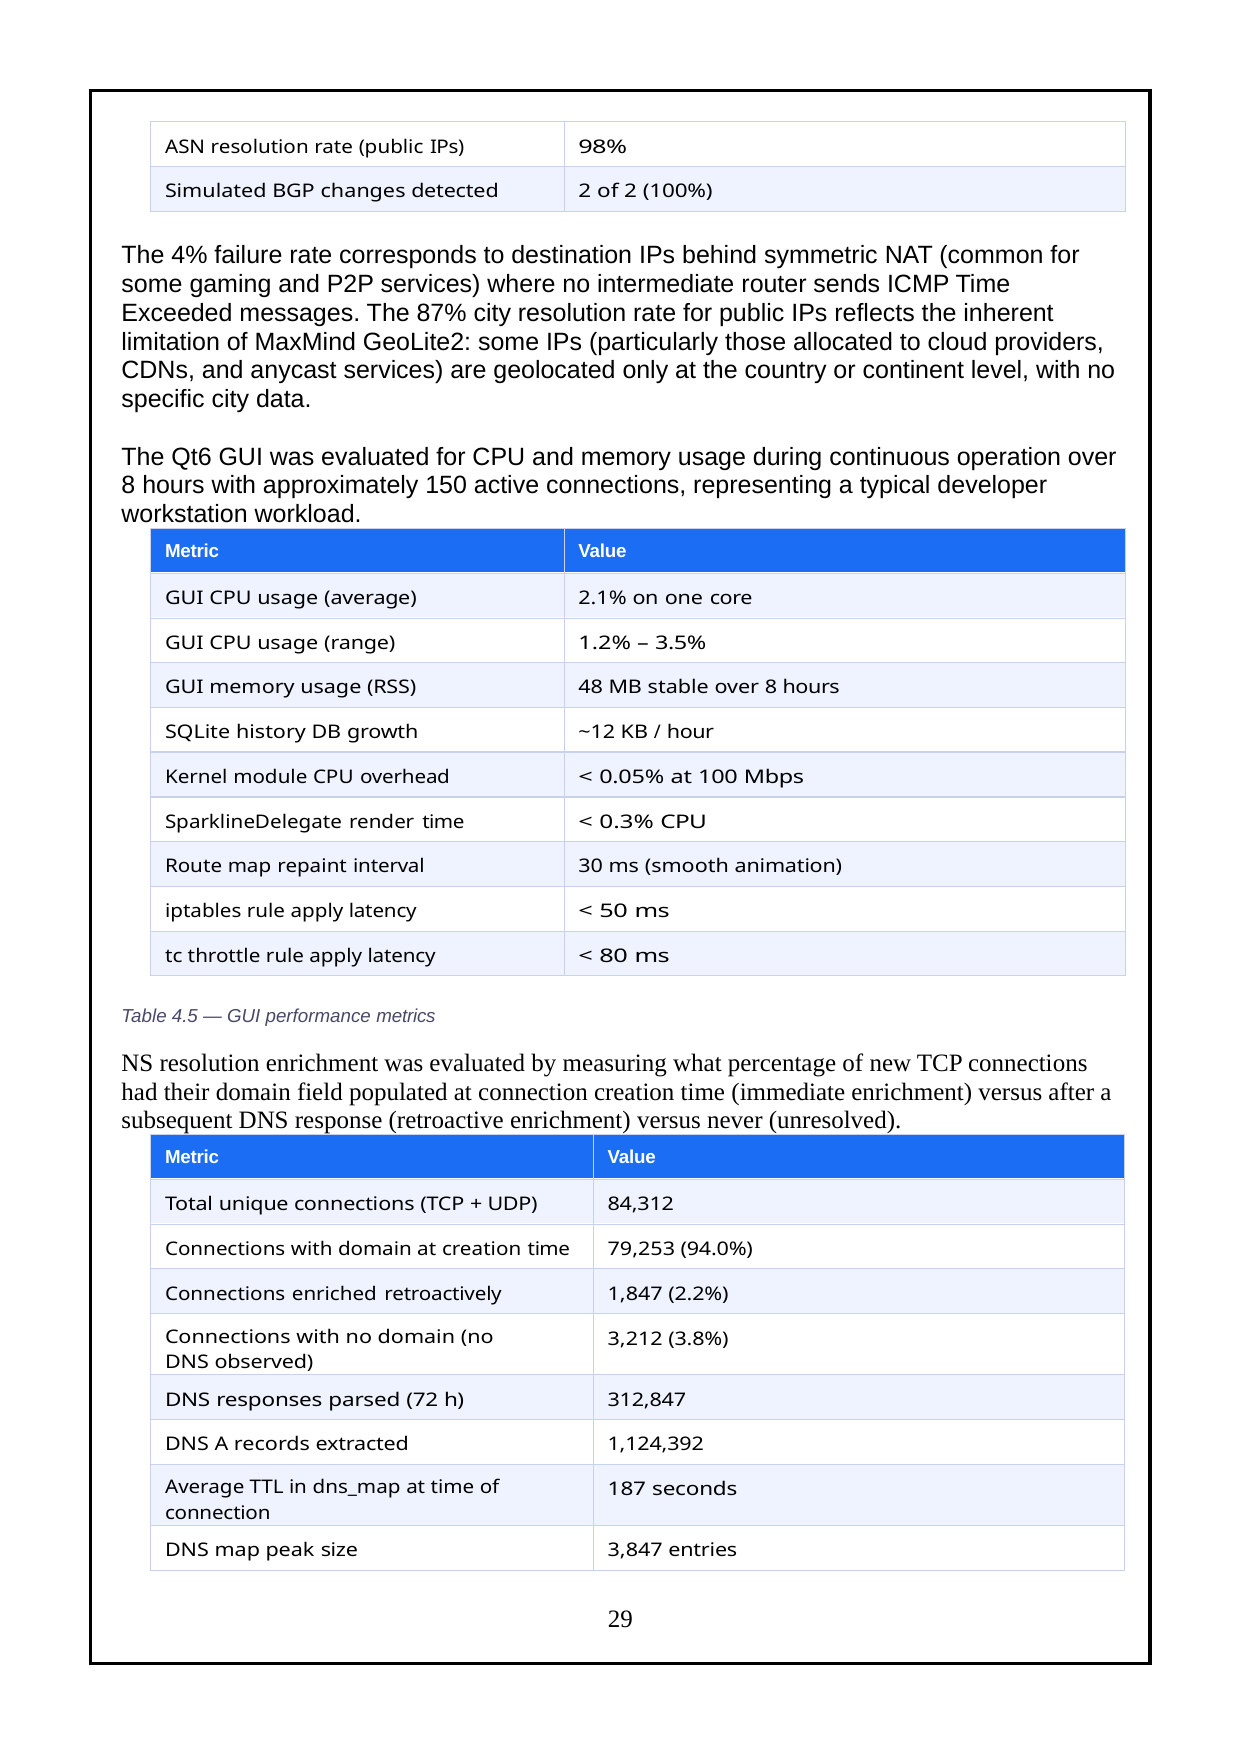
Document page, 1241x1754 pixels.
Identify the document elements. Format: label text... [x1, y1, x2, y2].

table_header Metric [151, 529, 564, 572]
subtitle The Qt6 GUI was evaluated for CPU and memory usage during continuous operation over 8 hours with approximately 150 active connections, representing a typical developer workstation workload. [121, 442, 1119, 528]
table_cell Route map repaint interval [151, 842, 564, 886]
table_cell < 0.3% CPU [565, 798, 1125, 841]
table_cell 48 MB stable over 8 hours [565, 663, 1125, 707]
table_cell ASN resolution rate (public IPs) [151, 122, 564, 166]
table_cell Connections enriched retroactively [151, 1269, 593, 1313]
table_cell Connections with no domain (no DNS observed) [151, 1314, 593, 1374]
table_cell 312,847 [594, 1375, 1124, 1419]
table_cell SQLite history DB growth [151, 708, 564, 751]
table_header Value [565, 529, 1125, 572]
table_cell 30 ms (smooth animation) [565, 842, 1125, 886]
table_cell 3,212 (3.8%) [594, 1314, 1124, 1374]
subtitle The 4% failure rate corresponds to destination IPs behind symmetric NAT (common for some gaming and P2P services) where no intermediate router sends ICMP Time Exceeded messages. The 87% city resolution rate for public IPs reflects the inherent limitation of MaxMind GeoLite2: some IPs (particularly those allocated to cloud providers, CDNs, and anycast services) are geolocated only at the country or continent level, with no specific city data. [121, 240, 1119, 413]
table_cell DNS responses parsed (72 h) [151, 1375, 593, 1419]
table_cell GUI memory usage (RSS) [151, 663, 564, 707]
table_cell Simulated BGP changes detected [151, 167, 564, 211]
table_cell GUI CPU usage (average) [151, 574, 564, 617]
text NS resolution enrichment was evaluated by measuring what percentage of new TCP connections had their domain field populated at connection creation time (immediate enrichment) versus after a subsequent DNS response (retroactive enrichment) versus never (unresolved). [121, 1048, 1119, 1134]
table_cell iptables rule apply latency [151, 887, 564, 931]
table_cell 1,847 (2.2%) [594, 1269, 1124, 1313]
text Table 4.5 — GUI performance metrics [121, 1005, 1119, 1026]
table_cell Average TTL in dns_map at time of connection [151, 1465, 593, 1525]
table_cell DNS A records extracted [151, 1420, 593, 1463]
table_cell 79,253 (94.0%) [594, 1225, 1124, 1268]
table_header Value [594, 1135, 1124, 1178]
table_cell Connections with domain at creation time [151, 1225, 593, 1268]
table_cell < 50 ms [565, 887, 1125, 931]
table_cell DNS map peak size [151, 1526, 593, 1569]
table_cell tc throttle rule apply latency [151, 932, 564, 975]
table_cell 187 seconds [594, 1465, 1124, 1525]
table_cell 98% [565, 122, 1125, 166]
table_cell 2 of 2 (100%) [565, 167, 1125, 211]
table_cell < 0.05% at 100 Mbps [565, 753, 1125, 796]
table_cell 1,124,392 [594, 1420, 1124, 1463]
table_cell GUI CPU usage (range) [151, 619, 564, 662]
table_cell SparklineDelegate render time [151, 798, 564, 841]
table_cell 84,312 [594, 1180, 1124, 1223]
table_cell Kernel module CPU overhead [151, 753, 564, 796]
table_cell < 80 ms [565, 932, 1125, 975]
table_cell Total unique connections (TCP + UDP) [151, 1180, 593, 1223]
table_cell 3,847 entries [594, 1526, 1124, 1569]
table_header Metric [151, 1135, 593, 1178]
table_cell ~12 KB / hour [565, 708, 1125, 751]
table_cell 2.1% on one core [565, 574, 1125, 617]
table_cell 1.2% – 3.5% [565, 619, 1125, 662]
